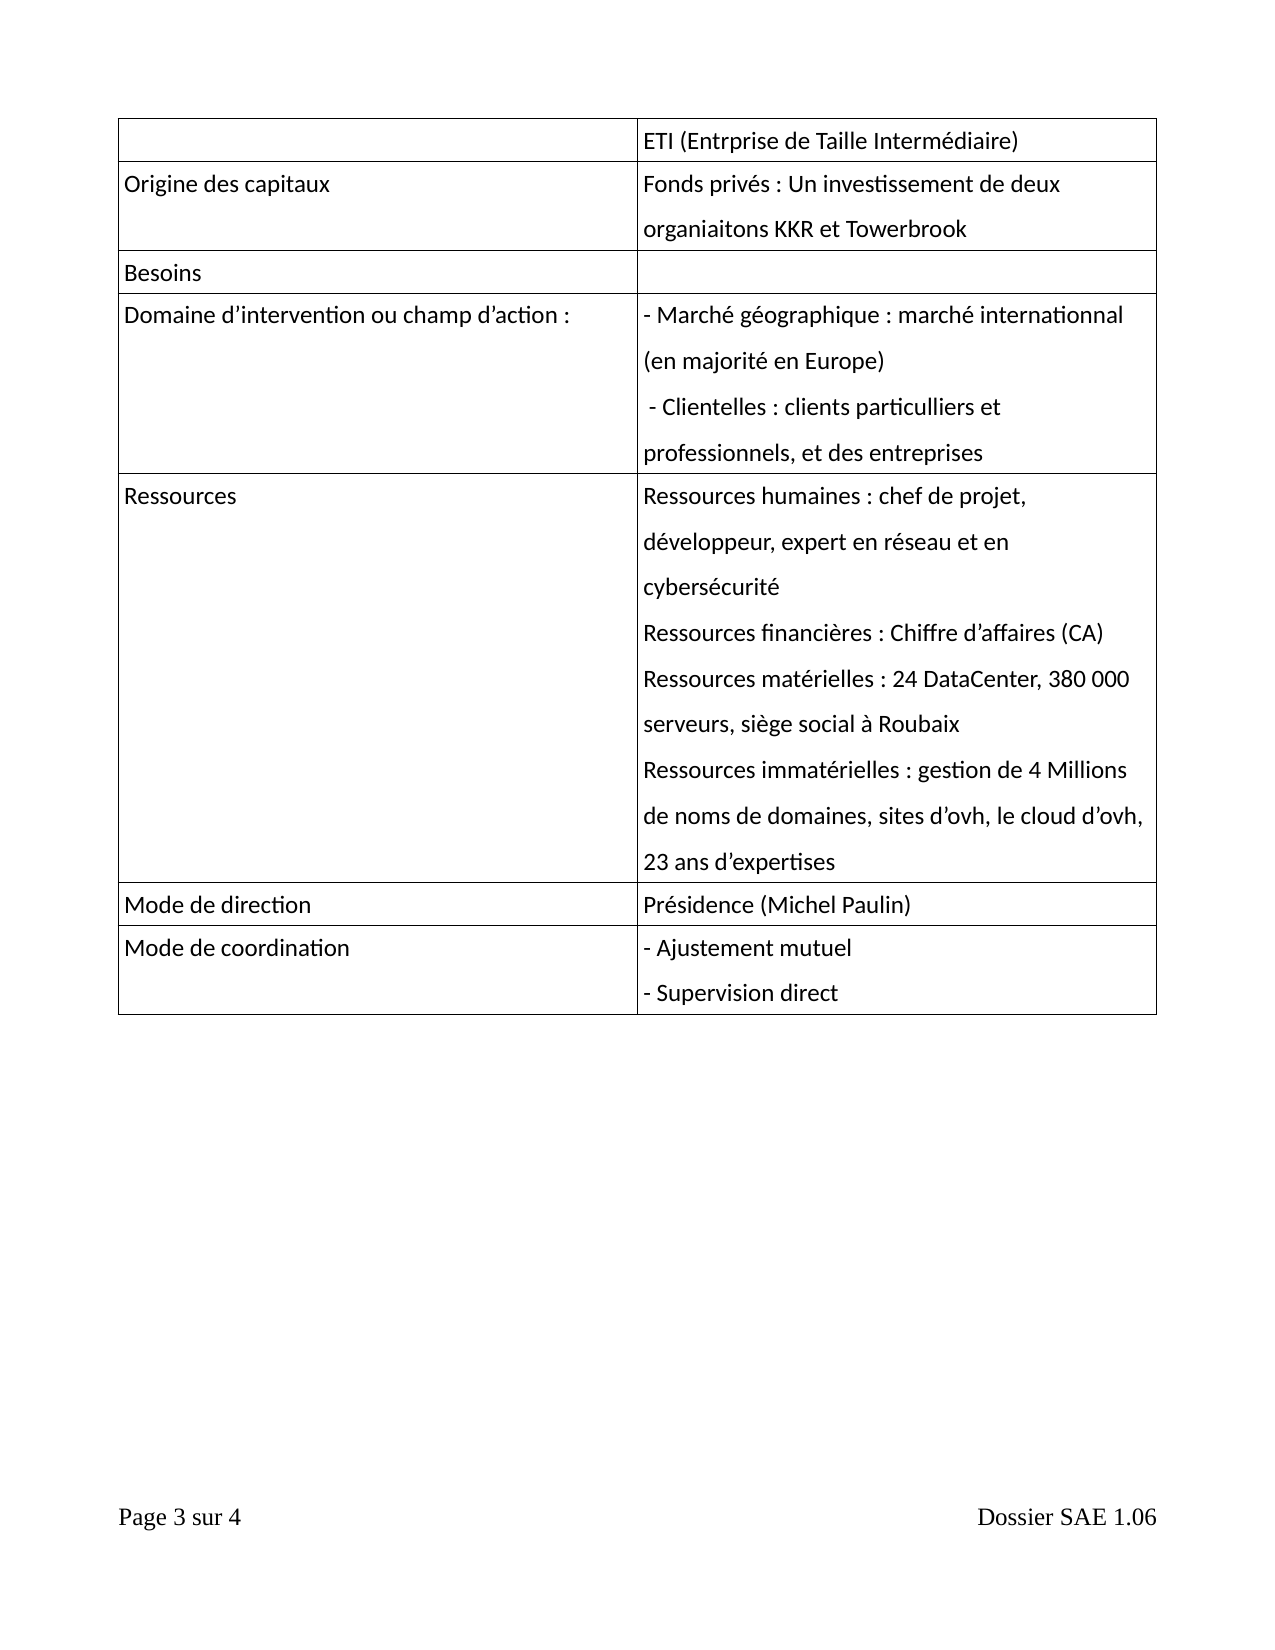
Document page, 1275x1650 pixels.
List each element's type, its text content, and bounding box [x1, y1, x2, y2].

table_cell [119, 119, 637, 161]
table_cell Mode de coordination [119, 926, 637, 1014]
table_cell Ressources [119, 474, 637, 882]
table_cell - Marché géographique : marché internationnal (en majorité en Europe) - Clientelles : clients particulliers et professionnels, et des entreprises [638, 294, 1156, 473]
table_cell Fonds privés : Un investissement de deux organiaitons KKR et Towerbrook [638, 162, 1156, 250]
table_cell Mode de direction [119, 883, 637, 925]
table_cell Domaine d’intervention ou champ d’action : [119, 294, 637, 473]
table_cell Ressources humaines : chef de projet, développeur, expert en réseau et en cybersécurité Ressources financières : Chiffre d’affaires (CA) Ressources matérielles : 24 DataCenter, 380 000 serveurs, siège social à Roubaix Ressources immatérielles : gestion de 4 Millions de noms de domaines, sites d’ovh, le cloud d’ovh, 23 ans d’expertises [638, 474, 1156, 882]
table_cell Présidence (Michel Paulin) [638, 883, 1156, 925]
table_cell - Ajustement mutuel - Supervision direct [638, 926, 1156, 1014]
table_cell [638, 251, 1156, 293]
table_cell Origine des capitaux [119, 162, 637, 250]
table_cell ETI (Entrprise de Taille Intermédiaire) [638, 119, 1156, 161]
table_cell Besoins [119, 251, 637, 293]
